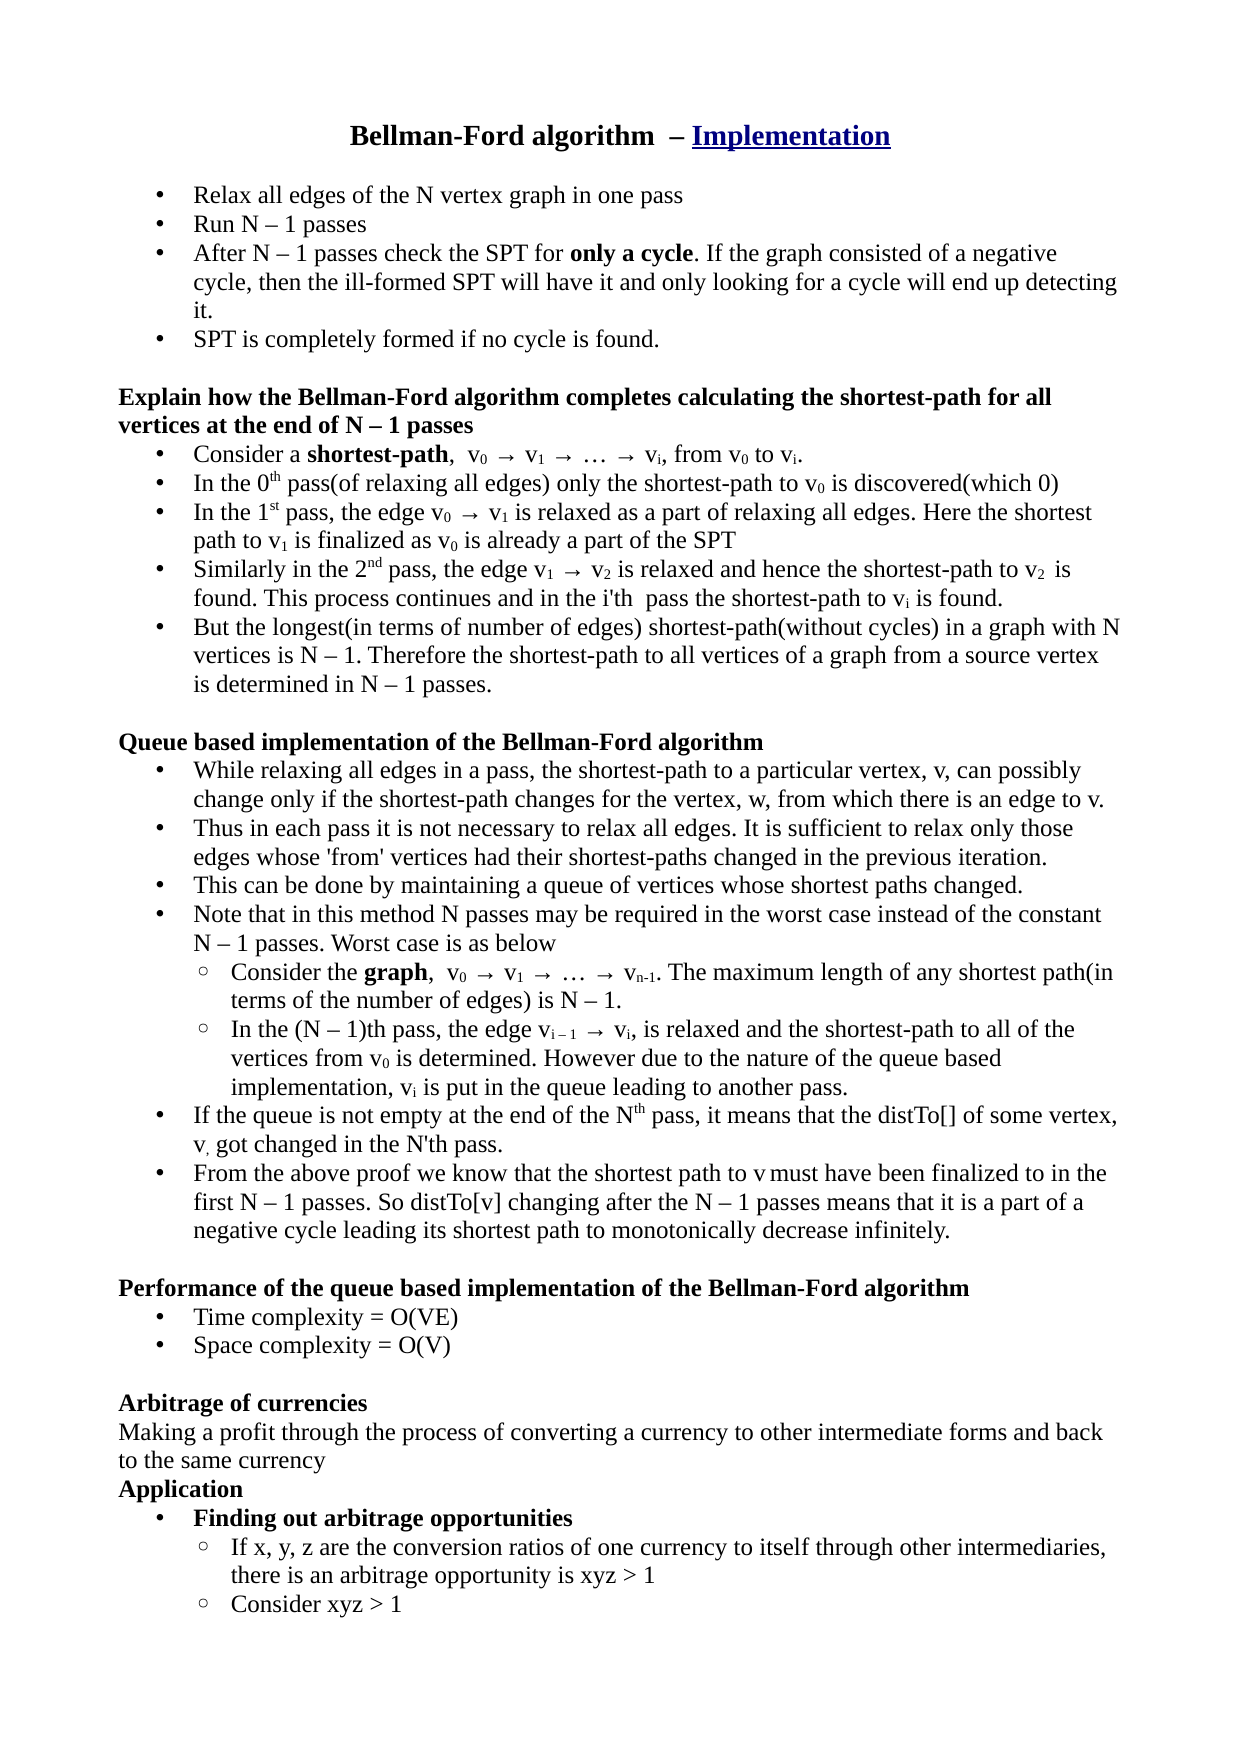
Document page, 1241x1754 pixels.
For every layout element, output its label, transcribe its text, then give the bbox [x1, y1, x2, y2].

list Similarly in the 2nd pass, the edge v1 → v2 is relaxed and hence the shortest-path to v2 is found. This process continues and in the i'th pass the shortest-path to vi is found. [156, 554, 1122, 612]
list Consider xyz > 1 [193, 1589, 1122, 1618]
list Note that in this method N passes may be required in the worst case instead of the constant N – 1 passes. Worst case is as below [156, 899, 1122, 957]
list In the 1st pass, the edge v0 → v1 is relaxed as a part of relaxing all edges. Here the shortest path to v1 is finalized as v0 is already a part of the SPT [156, 497, 1122, 554]
list SPT is completely formed if no cycle is found. [156, 324, 1122, 353]
list But the longest(in terms of number of edges) shortest-path(without cycles) in a graph with N vertices is N – 1. Therefore the shortest-path to all vertices of a graph from a source vertex is determined in N – 1 passes. [156, 612, 1122, 698]
text Making a profit through the process of converting a currency to other intermediate forms and back to the same currency [118, 1417, 1122, 1474]
text Performance of the queue based implementation of the Bellman-Ford algorithm [118, 1273, 1122, 1302]
text Explain how the Bellman-Ford algorithm completes calculating the shortest-path for all vertices at the end of N – 1 passes [118, 382, 1122, 439]
list If the queue is not empty at the end of the Nth pass, it means that the distTo[] of some vertex, v, got changed in the N'th pass. [156, 1100, 1122, 1158]
list Thus in each pass it is not necessary to relax all edges. It is sufficient to relax only those edges whose 'from' vertices had their shortest-paths changed in the previous iteration. [156, 813, 1122, 870]
list If x, y, z are the conversion ratios of one currency to itself through other intermediaries, there is an arbitrage opportunity is xyz > 1 [193, 1532, 1122, 1589]
list Relax all edges of the N vertex graph in one pass [156, 180, 1122, 209]
list In the (N – 1)th pass, the edge vi – 1 → vi, is relaxed and the shortest-path to all of the vertices from v0 is determined. However due to the nature of the queue based implementation, vi is put in the queue leading to another pass. [193, 1014, 1122, 1100]
list Consider the graph, v0 → v1 → … → vn-1. The maximum length of any shortest path(in terms of the number of edges) is N – 1. [193, 957, 1122, 1014]
text Application [118, 1474, 1122, 1503]
list This can be done by maintaining a queue of vertices whose shortest paths changed. [156, 870, 1122, 899]
list Space complexity = O(V) [156, 1330, 1122, 1359]
text Arbitrage of currencies [118, 1388, 1122, 1417]
text Bellman-Ford algorithm – Implementation [118, 118, 1122, 152]
list In the 0th pass(of relaxing all edges) only the shortest-path to v0 is discovered(which 0) [156, 468, 1122, 497]
list From the above proof we know that the shortest path to v must have been finalized to in the first N – 1 passes. So distTo[v] changing after the N – 1 passes means that it is a part of a negative cycle leading its shortest path to monotonically decrease infinitely. [156, 1158, 1122, 1244]
list Finding out arbitrage opportunities [156, 1503, 1122, 1532]
list While relaxing all edges in a pass, the shortest-path to a particular vertex, v, can possibly change only if the shortest-path changes for the vertex, w, from which there is an edge to v. [156, 755, 1122, 813]
list Run N – 1 passes [156, 209, 1122, 238]
list Consider a shortest-path, v0 → v1 → … → vi, from v0 to vi. [156, 439, 1122, 468]
text Queue based implementation of the Bellman-Ford algorithm [118, 727, 1122, 755]
list After N – 1 passes check the SPT for only a cycle. If the graph consisted of a negative cycle, then the ill-formed SPT will have it and only looking for a cycle will end up detecting it. [156, 238, 1122, 324]
list Time complexity = O(VE) [156, 1302, 1122, 1330]
